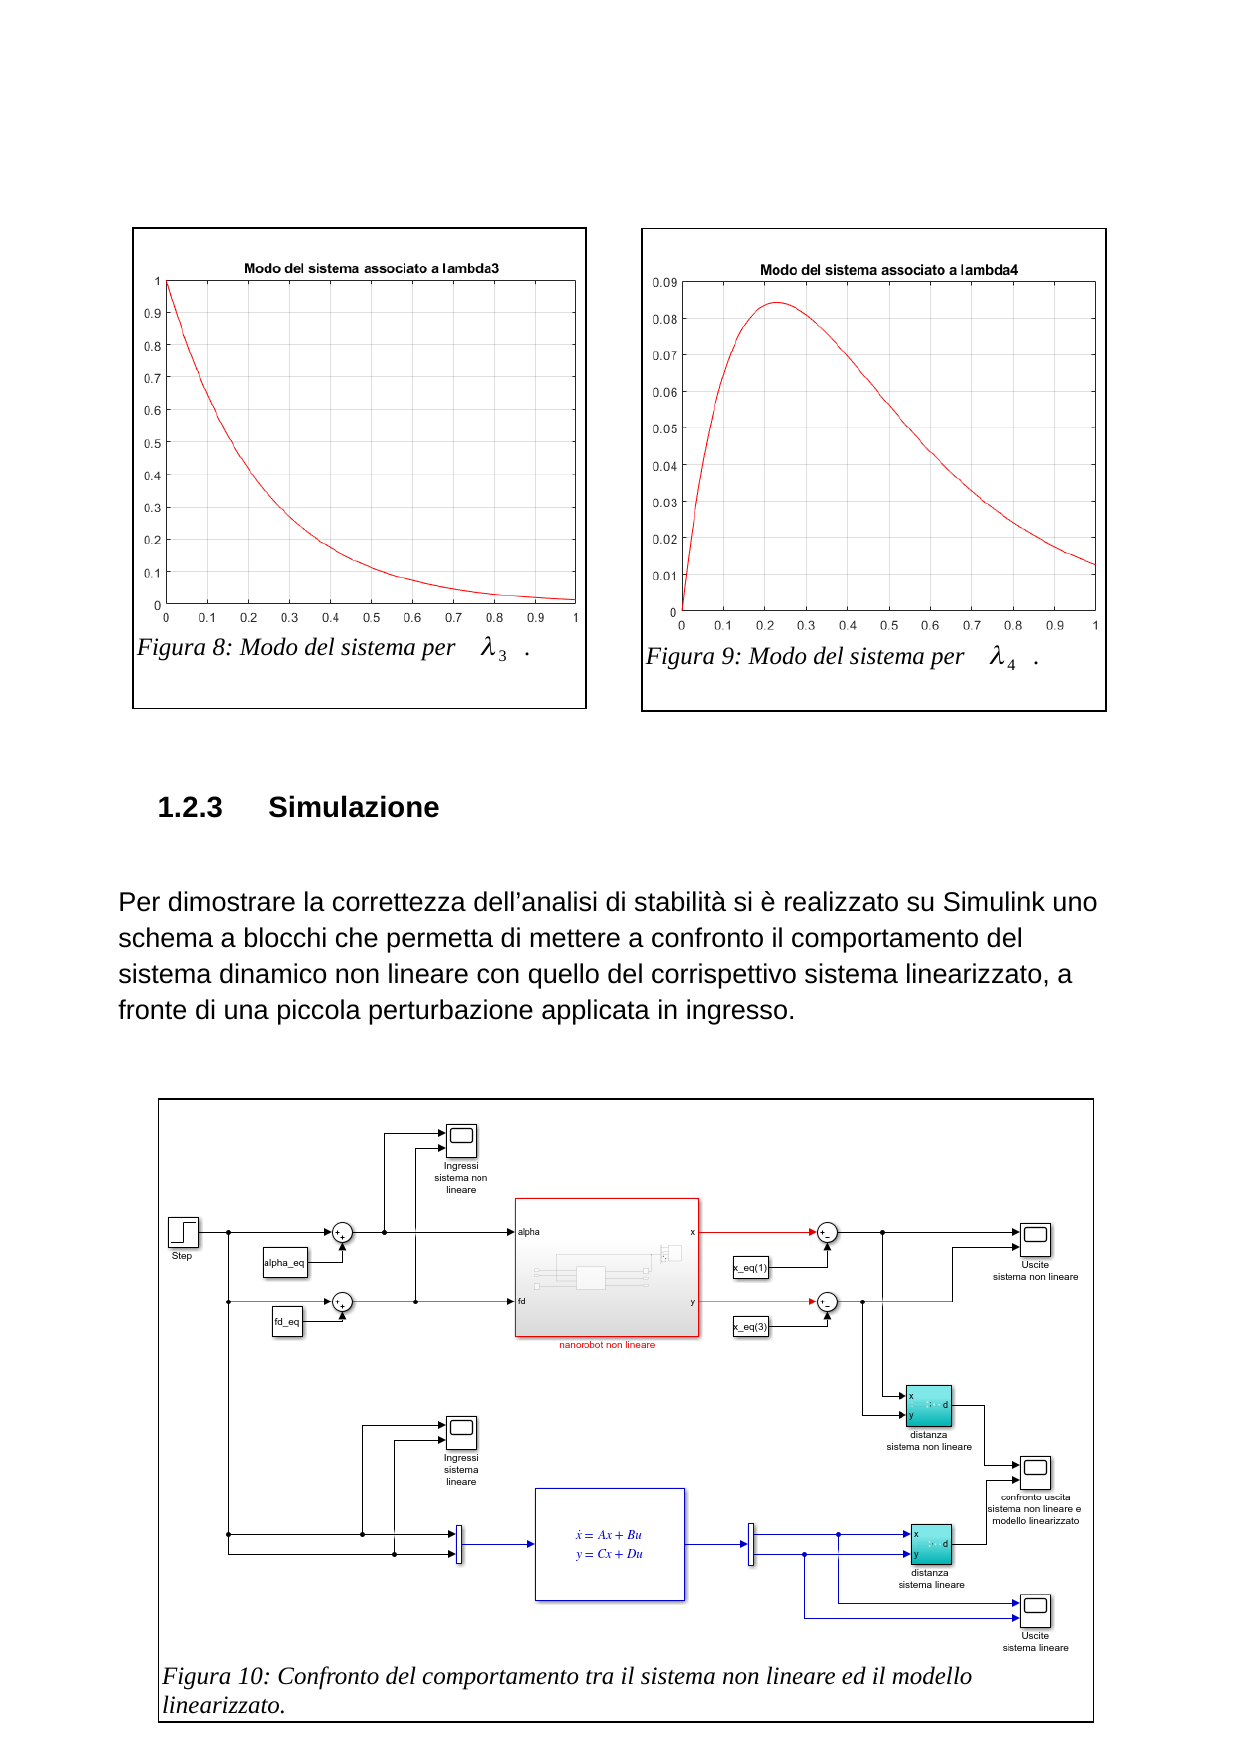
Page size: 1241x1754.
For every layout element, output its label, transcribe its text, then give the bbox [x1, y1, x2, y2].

text Figura 9: Modo del sistema per . [646, 636, 1102, 674]
picture [161, 1115, 1090, 1656]
picture [136, 256, 583, 627]
text Figura 8: Modo del sistema per . [137, 627, 582, 665]
text Figura 10: Confronto del comportamento tra il sistema non lineare ed il modello linearizzato. [162, 1656, 1090, 1718]
text Per dimostrare la correttezza dell’analisi di stabilità si è realizzato su Simulink uno schema a blocchi che permetta di mettere a confronto il comportamento del sistema dinamico non lineare con quello del corrispettivo sistema linearizzato, a fronte di una piccola perturbazione applicata in ingresso. [118, 886, 1122, 1025]
subtitle Simulazione [118, 789, 1122, 823]
picture [645, 257, 1103, 636]
